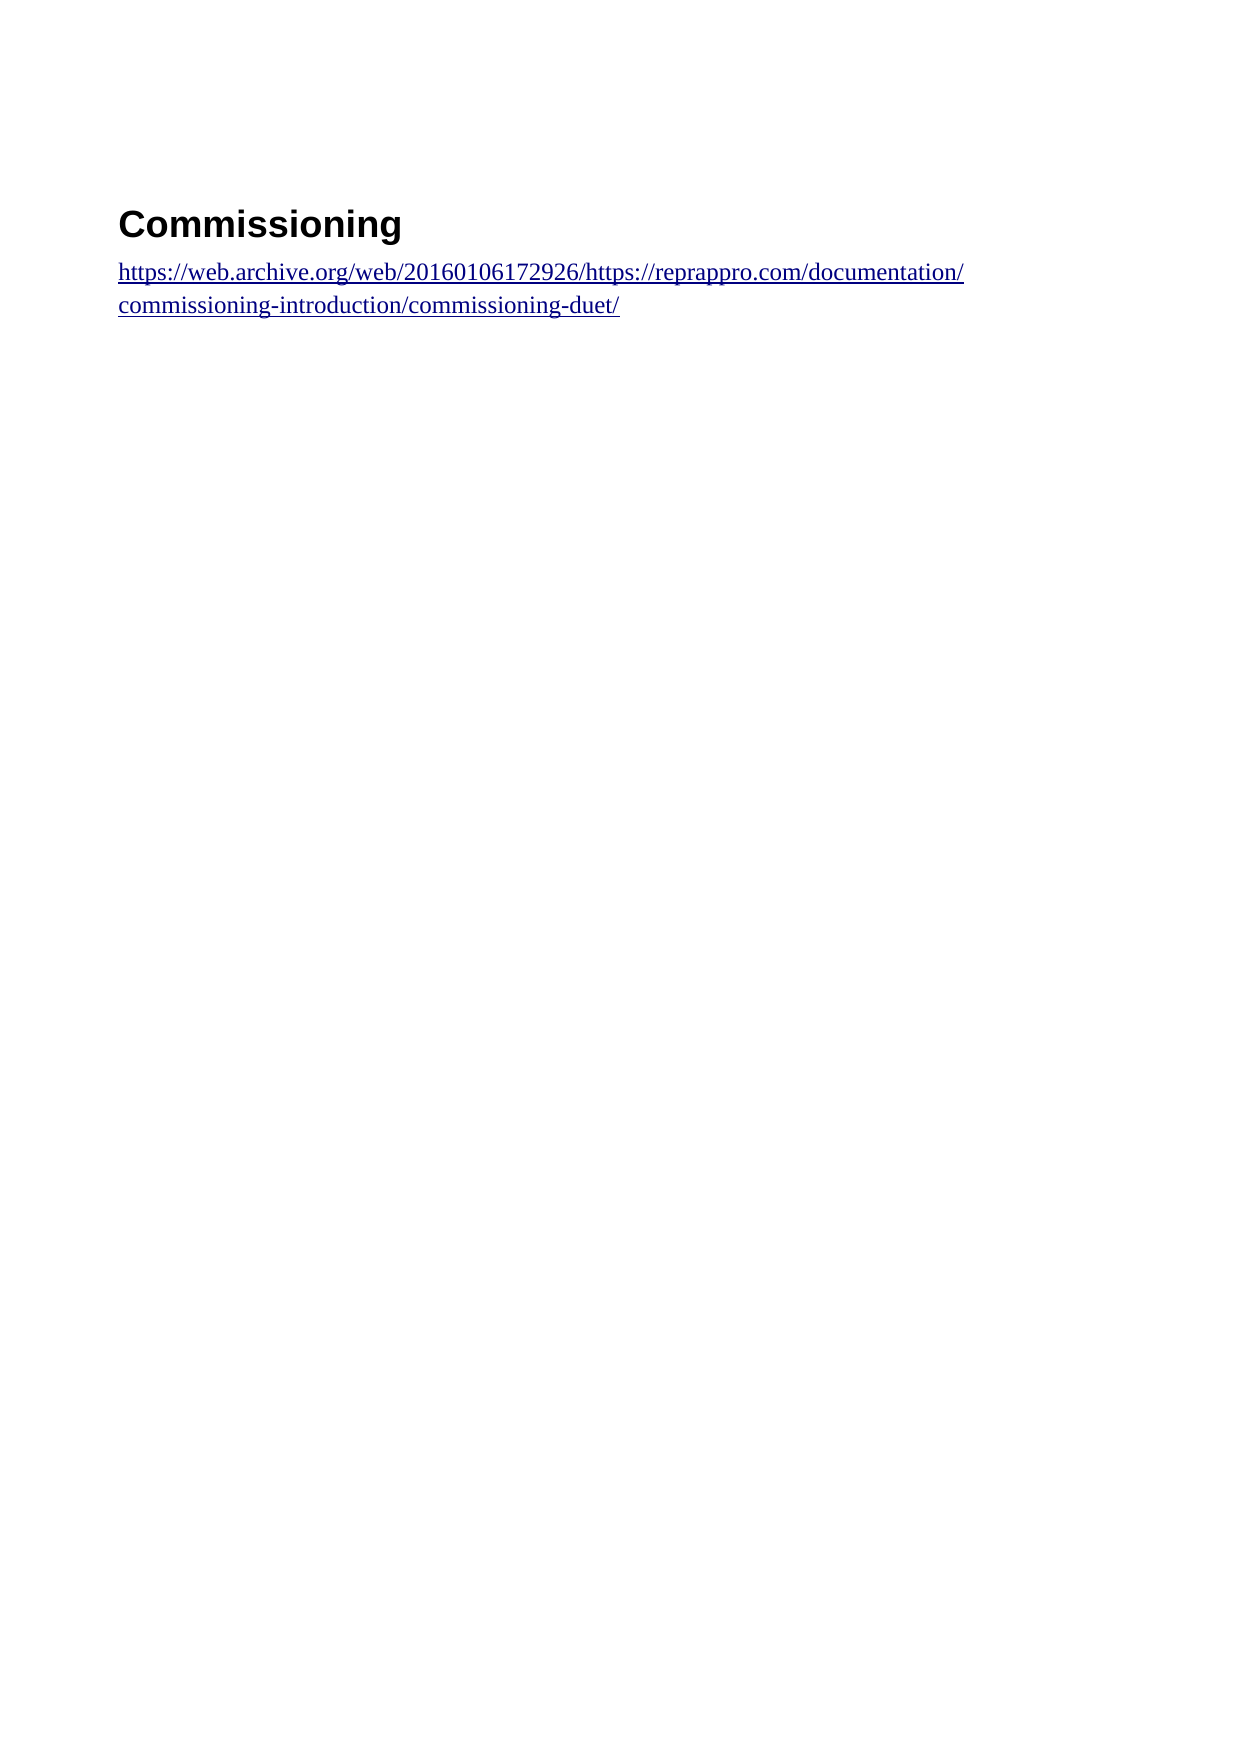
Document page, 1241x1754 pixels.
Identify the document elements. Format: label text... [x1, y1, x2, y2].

subtitle Commissioning [118, 201, 1122, 245]
text https://web.archive.org/web/20160106172926/https://reprappro.com/documentation/commissioning-introduction/commissioning-duet/ [118, 257, 1122, 319]
